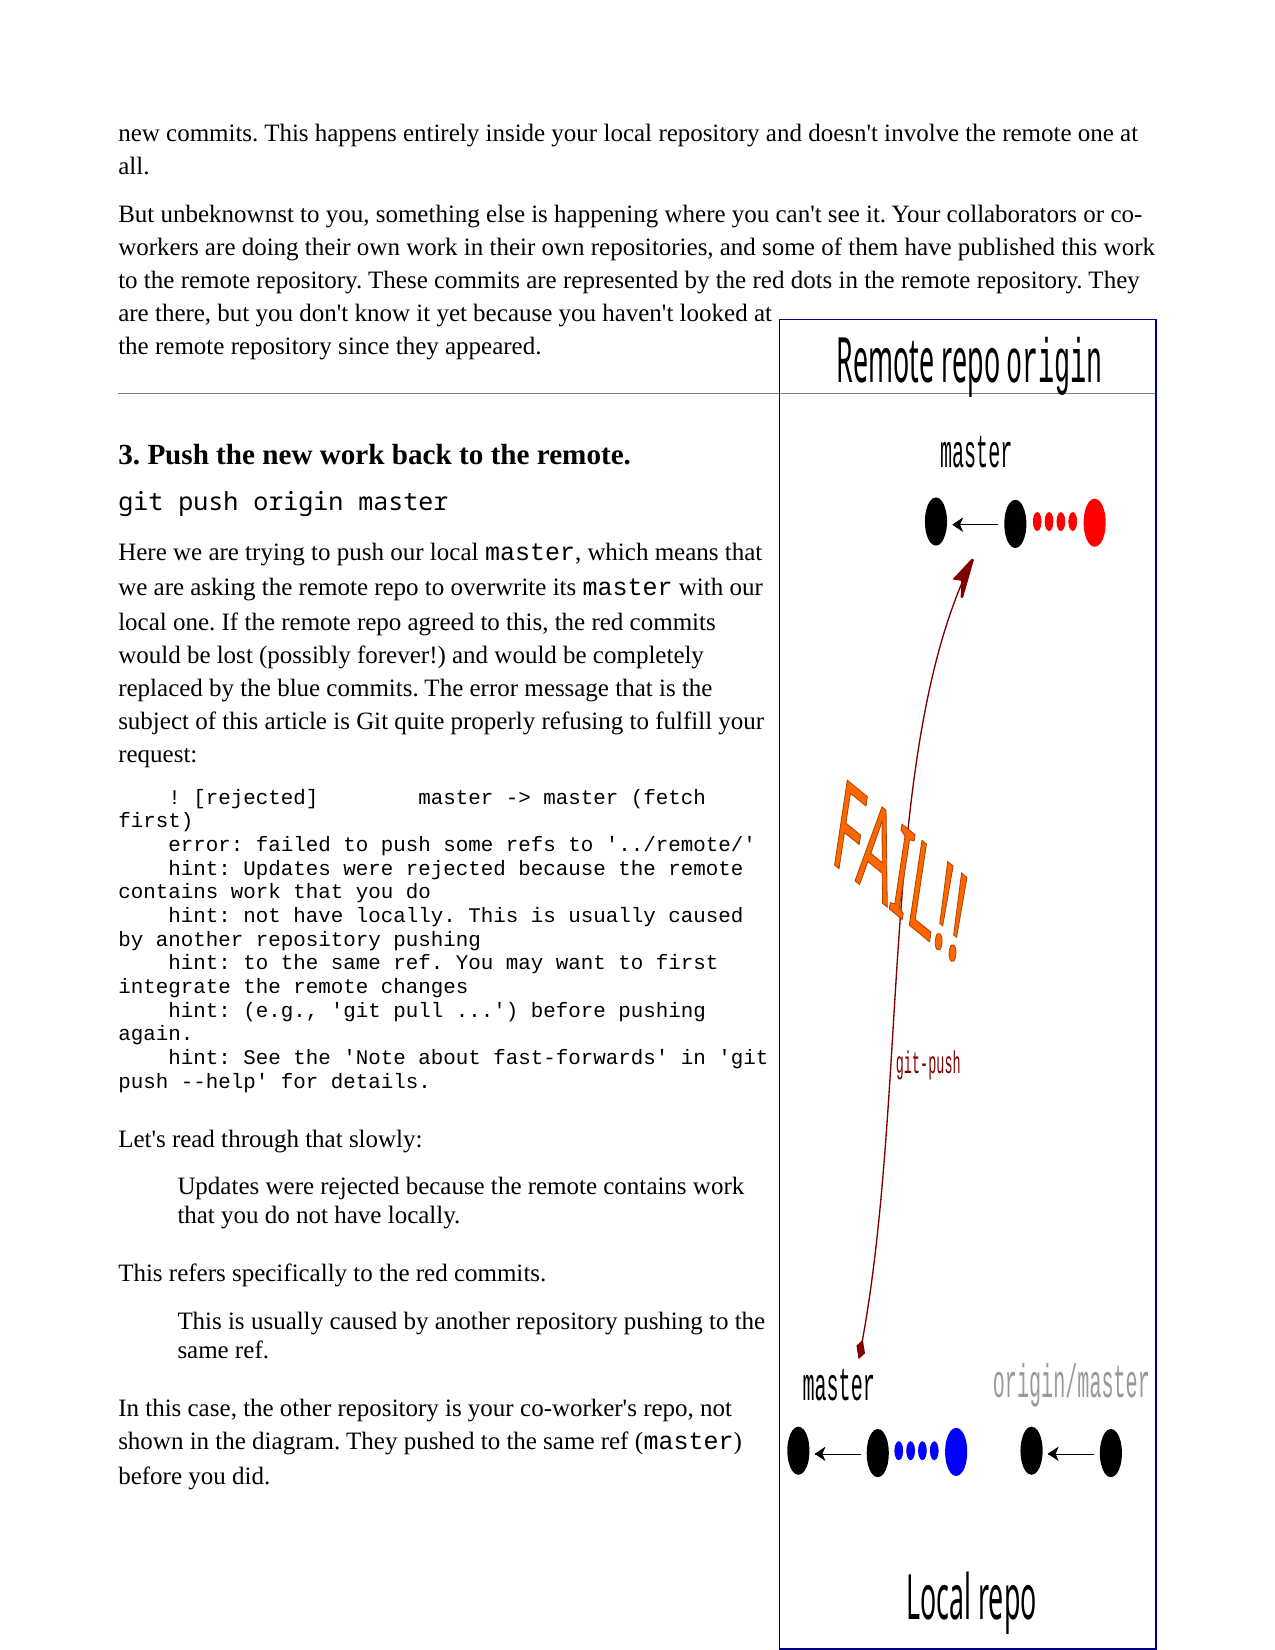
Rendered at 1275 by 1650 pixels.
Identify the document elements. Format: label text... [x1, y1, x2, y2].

text hint: See the 'Note about fast-forwards' in 'git push --help' for details. [118, 1047, 779, 1094]
text [780, 1124, 886, 1152]
text Let's read through that slowly: [118, 1124, 779, 1152]
text [780, 1171, 882, 1229]
text [780, 483, 1155, 517]
text [780, 787, 845, 834]
text [780, 537, 1155, 768]
text error: failed to push some refs to '../remote/' [118, 834, 779, 858]
text [918, 858, 1155, 905]
text [780, 952, 897, 1000]
text [909, 787, 1155, 834]
text But unbeknownst to you, something else is happening where you can't see it. Your collaborators or co-workers are doing their own work in their own repositories, and some of them have published this work to the remote repository. These commits are represented by the red dots in the remote repository. They are there, but you don't know it yet because you haven't looked at the remote repository since they appeared. [118, 199, 1157, 359]
text hint: not have locally. This is usually caused by another repository pushing [118, 905, 779, 952]
text [780, 1000, 894, 1047]
text [780, 1306, 1098, 1363]
text [780, 1258, 873, 1287]
text The blue dots on the local master branch are your new commits. This happens entirely inside your local repository and doesn't involve the remote one at all. [118, 118, 1157, 180]
subtitle 3. Push the new work back to the remote. [118, 437, 779, 471]
subtitle 3. Push the new work back to the remote. [780, 437, 1155, 471]
text Updates were rejected because the remote contains work that you do not have locally. [177, 1171, 779, 1229]
text git push origin master [118, 483, 779, 517]
text [872, 1258, 1155, 1287]
text [780, 905, 899, 952]
text hint: to the same ref. You may want to first integrate the remote changes [118, 952, 779, 1000]
text [908, 834, 1155, 858]
text [847, 787, 912, 834]
text [780, 1393, 1155, 1490]
text [780, 858, 882, 905]
text [896, 952, 1155, 1000]
text hint: Updates were rejected because the remote contains work that you do [118, 858, 779, 905]
text hint: (e.g., 'git pull ...') before pushing again. [118, 1000, 779, 1047]
text This is usually caused by another repository pushing to the same ref. [177, 1306, 779, 1363]
text In this case, the other repository is your co-worker's repo, not shown in the diagram. They pushed to the same ref (master) before you did. [118, 1393, 779, 1490]
text Here we are trying to push our local master, which means that we are asking the remote repo to overwrite its master with our local one. If the remote repo agreed to this, the red commits would be lost (possibly forever!) and would be completely replaced by the blue commits. The error message that is the subject of this article is Git quite properly refusing to fulfill your request: [118, 537, 779, 768]
text [893, 1000, 1155, 1047]
text [899, 905, 1155, 952]
text This refers specifically to the red commits. [118, 1258, 779, 1287]
text [886, 1124, 1155, 1152]
text ! [rejected] master -> master (fetch first) [118, 787, 779, 834]
text [879, 1171, 1098, 1229]
text hint: See the 'Note about fast-forwards' in 'git push --help' for details. [780, 1047, 891, 1094]
text hint: See the 'Note about fast-forwards' in 'git push --help' for details. [890, 1047, 1155, 1094]
text [780, 834, 838, 858]
